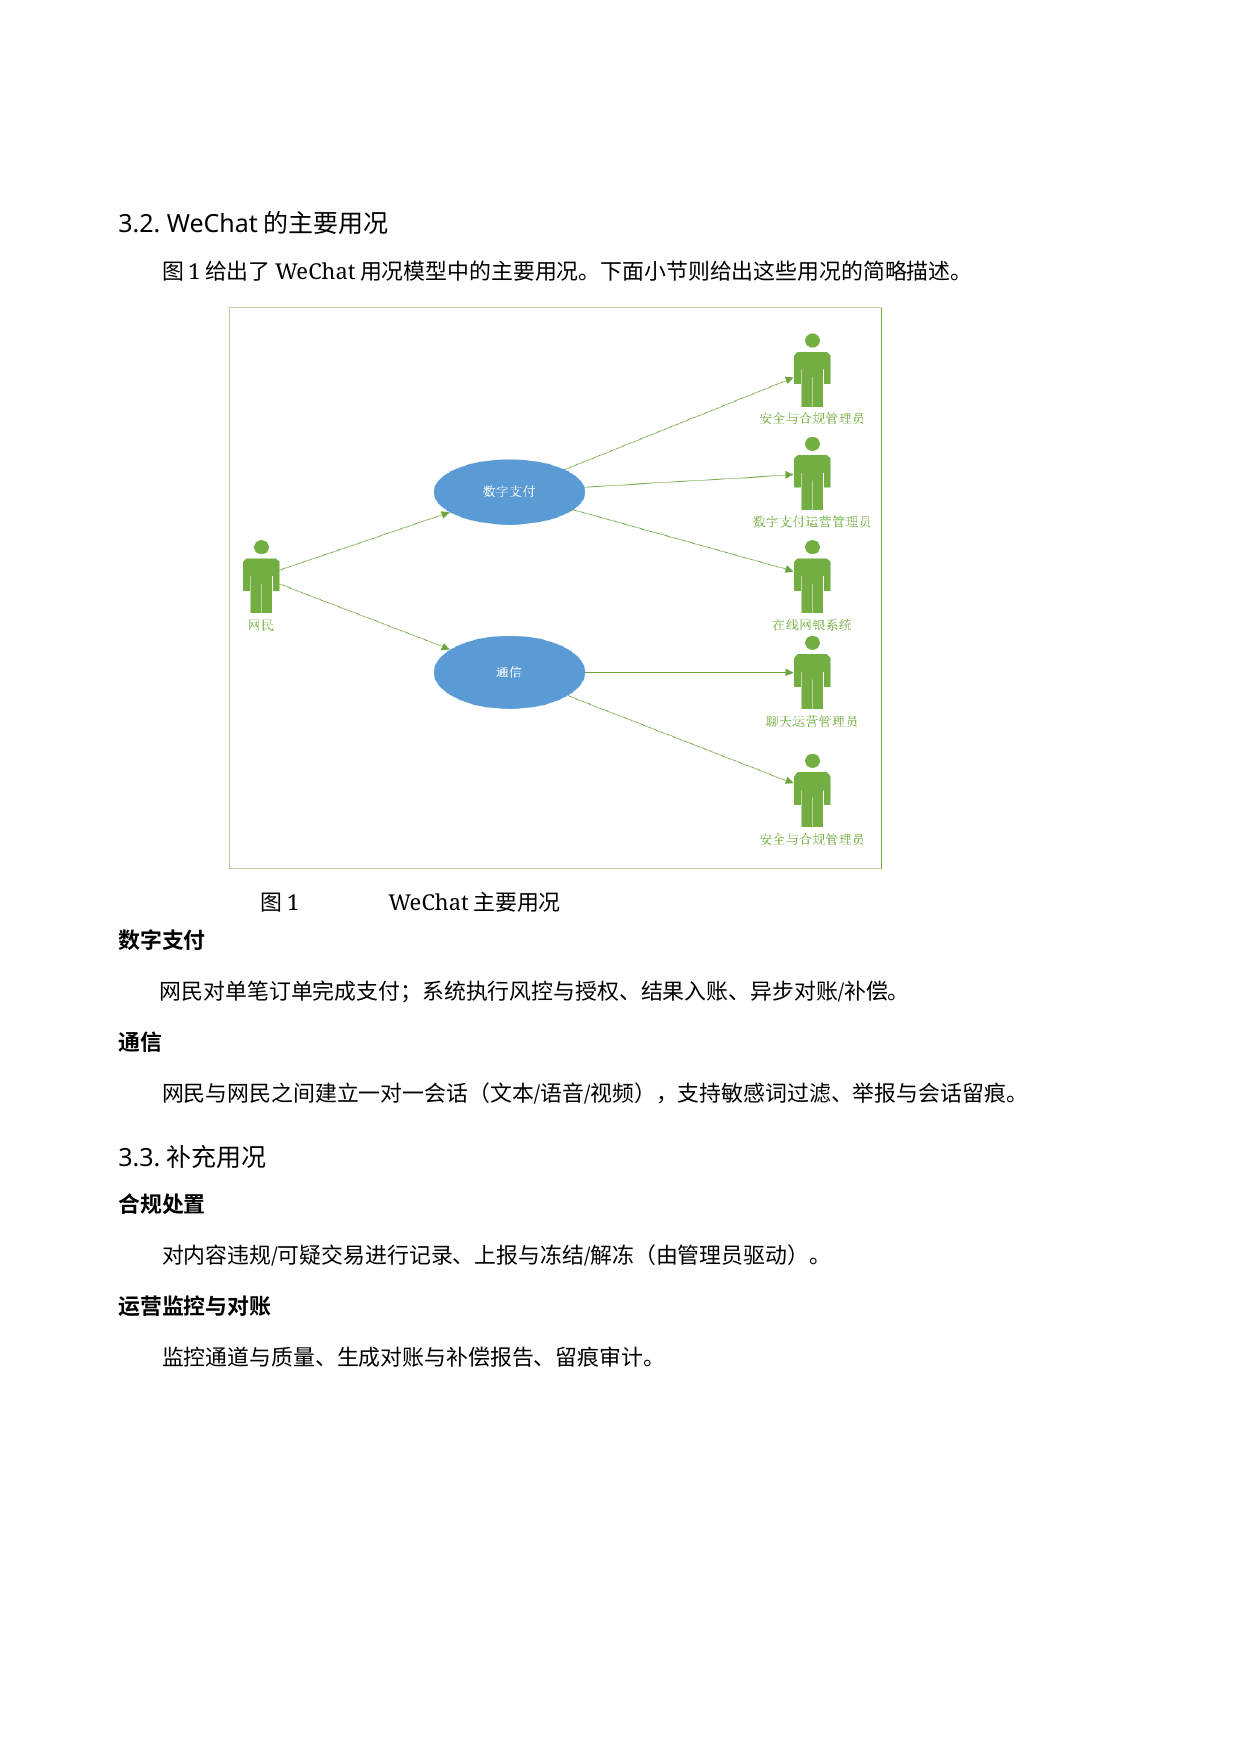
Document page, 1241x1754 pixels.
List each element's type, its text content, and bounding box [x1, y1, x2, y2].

text 对内容违规/可疑交易进行记录、上报与冻结/解冻（由管理员驱动）。 [118, 1238, 1122, 1269]
text 网民对单笔订单完成支付；系统执行风控与授权、结果入账、异步对账/补偿。 [142, 974, 1122, 1006]
text 合规处置 [118, 1187, 1122, 1218]
text 监控通道与质量、生成对账与补偿报告、留痕审计。 [118, 1339, 1122, 1371]
text 图1给出了WeChat用况模型中的主要用况。下面小节则给出这些用况的简略描述。 [118, 254, 1122, 286]
subtitle WeChat的主要用况 [118, 204, 1122, 240]
text 网民与网民之间建立一对一会话（文本/语音/视频），支持敏感词过滤、举报与会话留痕。 [118, 1076, 1122, 1108]
text 数字支付 [118, 923, 1122, 955]
picture [209, 303, 892, 873]
text 运营监控与对账 [118, 1289, 1122, 1320]
text 图1 WeChat主要用况 [118, 298, 1122, 917]
subtitle 补充用况 [118, 1137, 1122, 1173]
text 通信 [118, 1025, 1122, 1057]
